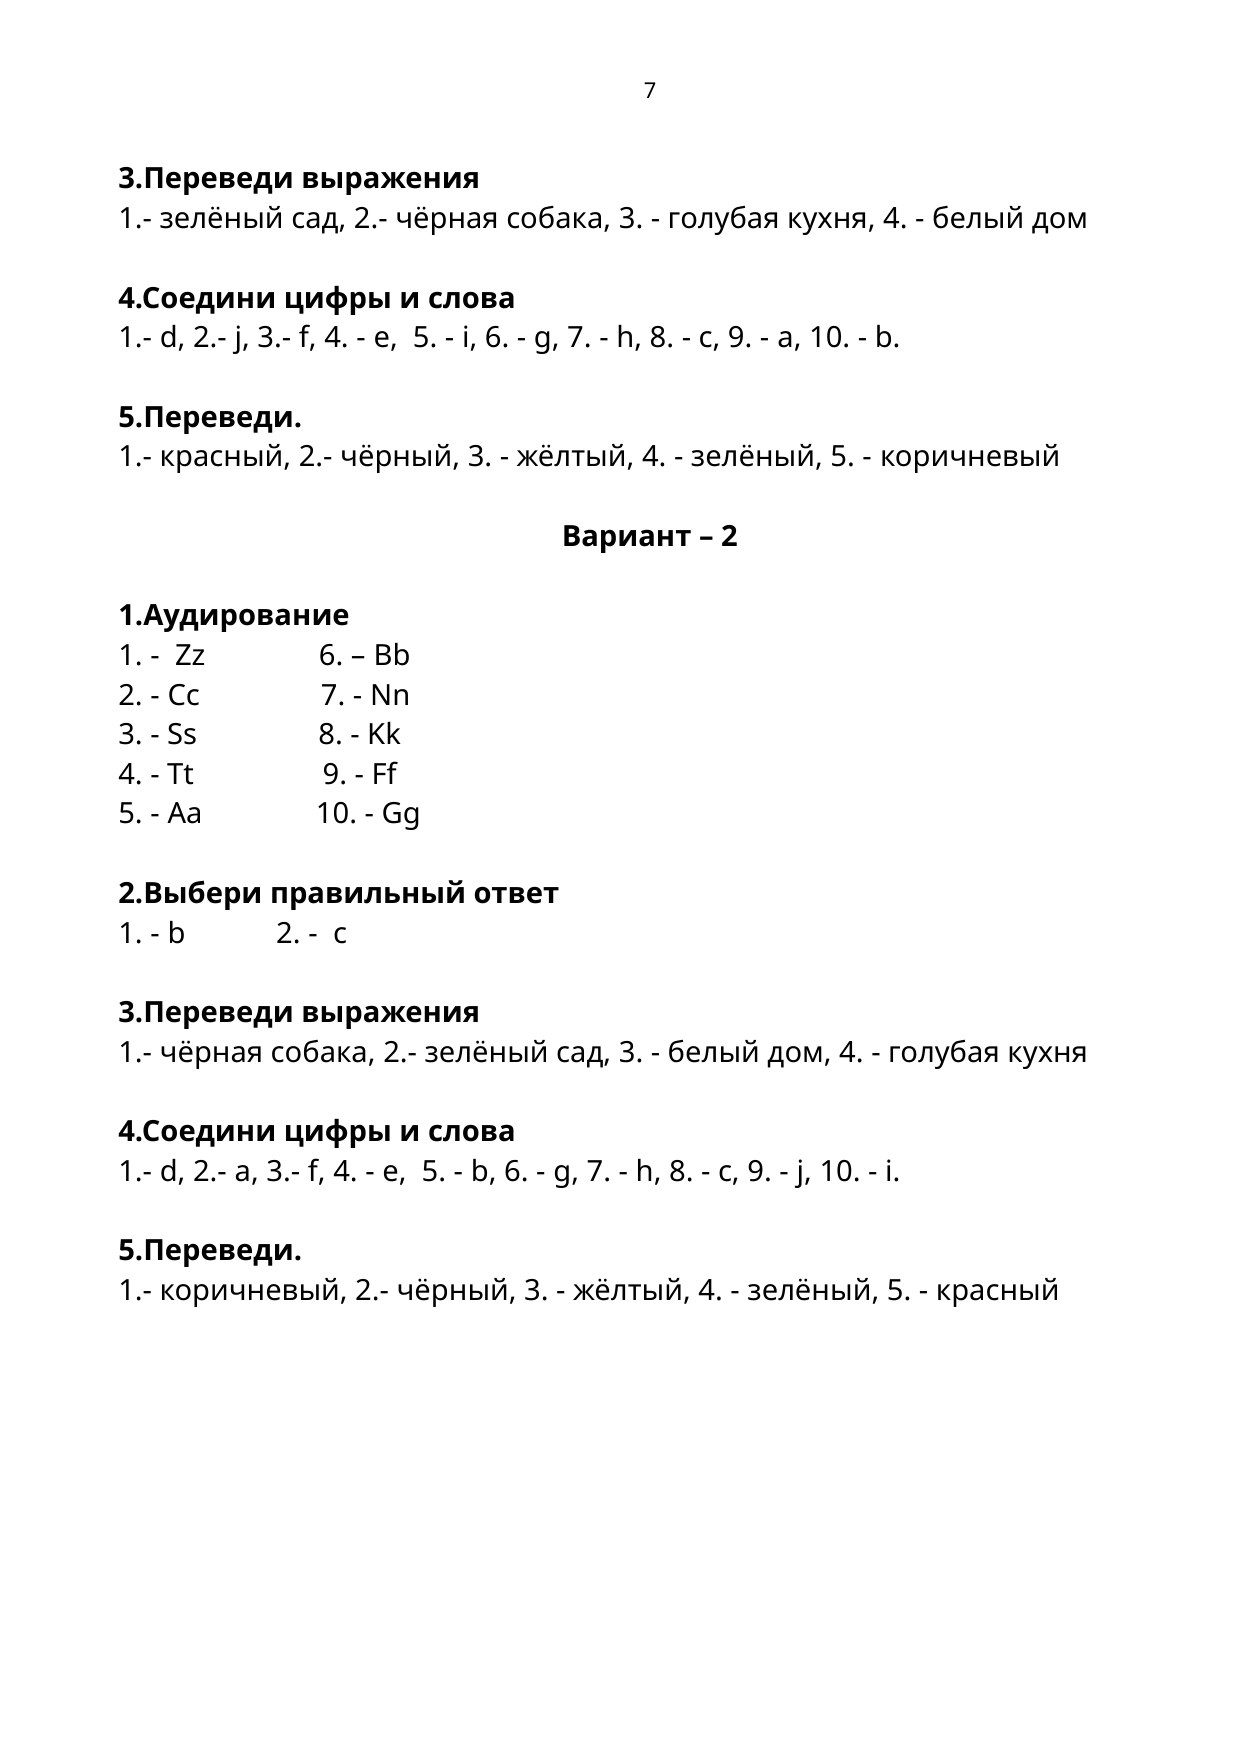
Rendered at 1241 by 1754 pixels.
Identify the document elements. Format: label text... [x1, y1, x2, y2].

text 1.- d, 2.- a, 3.- f, 4. - e, 5. - b, 6. - g, 7. - h, 8. - с, 9. - j, 10. - i. [118, 1150, 1181, 1190]
text 3. - Ss 8. - Kk [118, 713, 1181, 753]
text Вариант – 2 [118, 515, 1181, 555]
text 4.Соедини цифры и слова [118, 1110, 1181, 1150]
text 3.Переведи выражения [118, 158, 1181, 197]
text 2. - Cc 7. - Nn [118, 674, 1181, 713]
text 1.- зелёный сад, 2.- чёрная собака, 3. - голубая кухня, 4. - белый дом [118, 197, 1181, 237]
text 1.Аудирование [118, 594, 1181, 634]
text 1. - b 2. - c [118, 912, 1181, 952]
text 1.- чёрная собака, 2.- зелёный сад, 3. - белый дом, 4. - голубая кухня [118, 1031, 1181, 1071]
text 5.Переведи. 1.- красный, 2.- чёрный, 3. - жёлтый, 4. - зелёный, 5. - коричневый [118, 396, 1181, 475]
text 4.Соедини цифры и слова [118, 277, 1181, 317]
text 5.Переведи. 1.- коричневый, 2.- чёрный, 3. - жёлтый, 4. - зелёный, 5. - красный [118, 1229, 1181, 1309]
text 4. - Tt 9. - Ff [118, 753, 1181, 793]
text 3.Переведи выражения [118, 991, 1181, 1031]
text 5. - Аа 10. - Gg [118, 793, 1181, 832]
text 1.- d, 2.- j, 3.- f, 4. - e, 5. - i, 6. - g, 7. - h, 8. - с, 9. - a, 10. - b. [118, 317, 1181, 356]
text 1. - Zz 6. – Bb [118, 634, 1181, 674]
text 2.Выбери правильный ответ [118, 872, 1181, 912]
